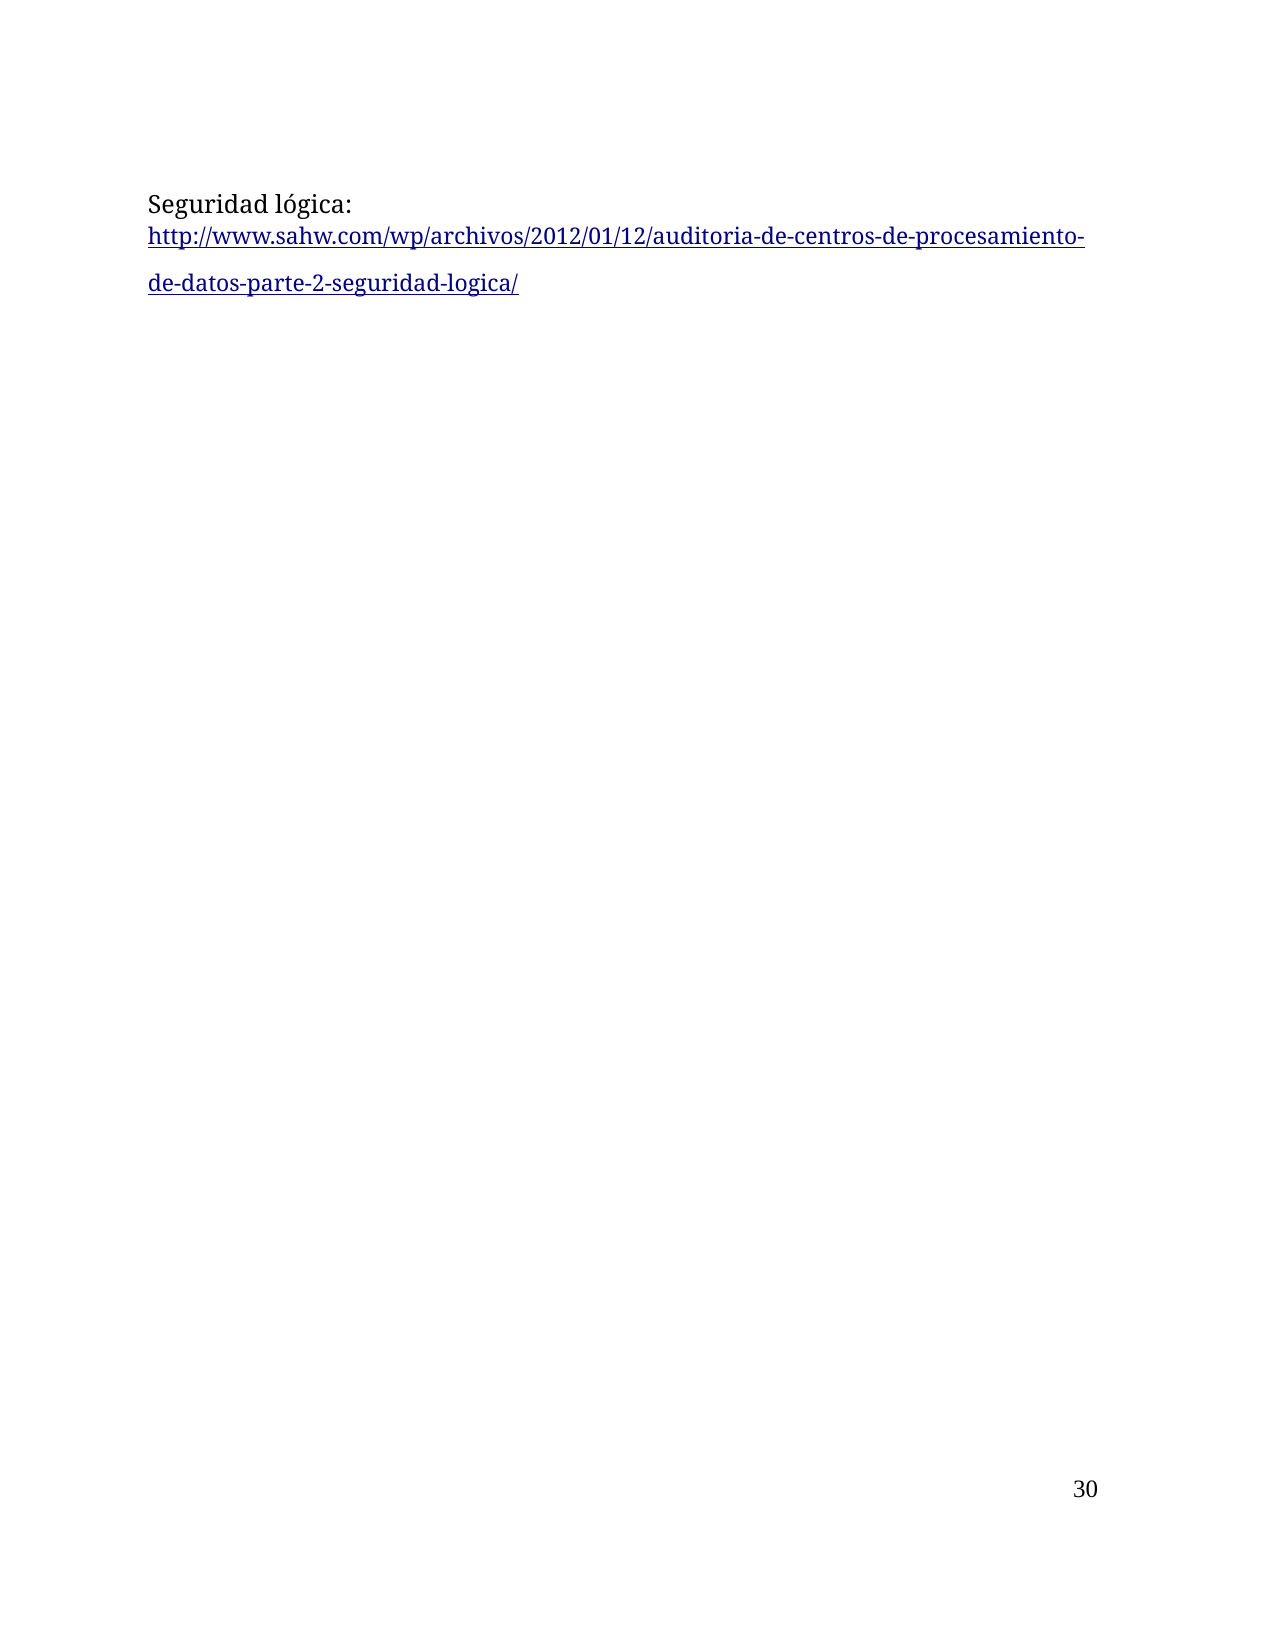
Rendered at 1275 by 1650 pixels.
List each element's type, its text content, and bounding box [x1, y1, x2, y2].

text http://www.sahw.com/wp/archivos/2012/01/12/auditoria-de-centros-de-procesamiento-de-datos-parte-2-seguridad-logica/ [148, 220, 1098, 298]
text Seguridad lógica: [148, 186, 1098, 220]
